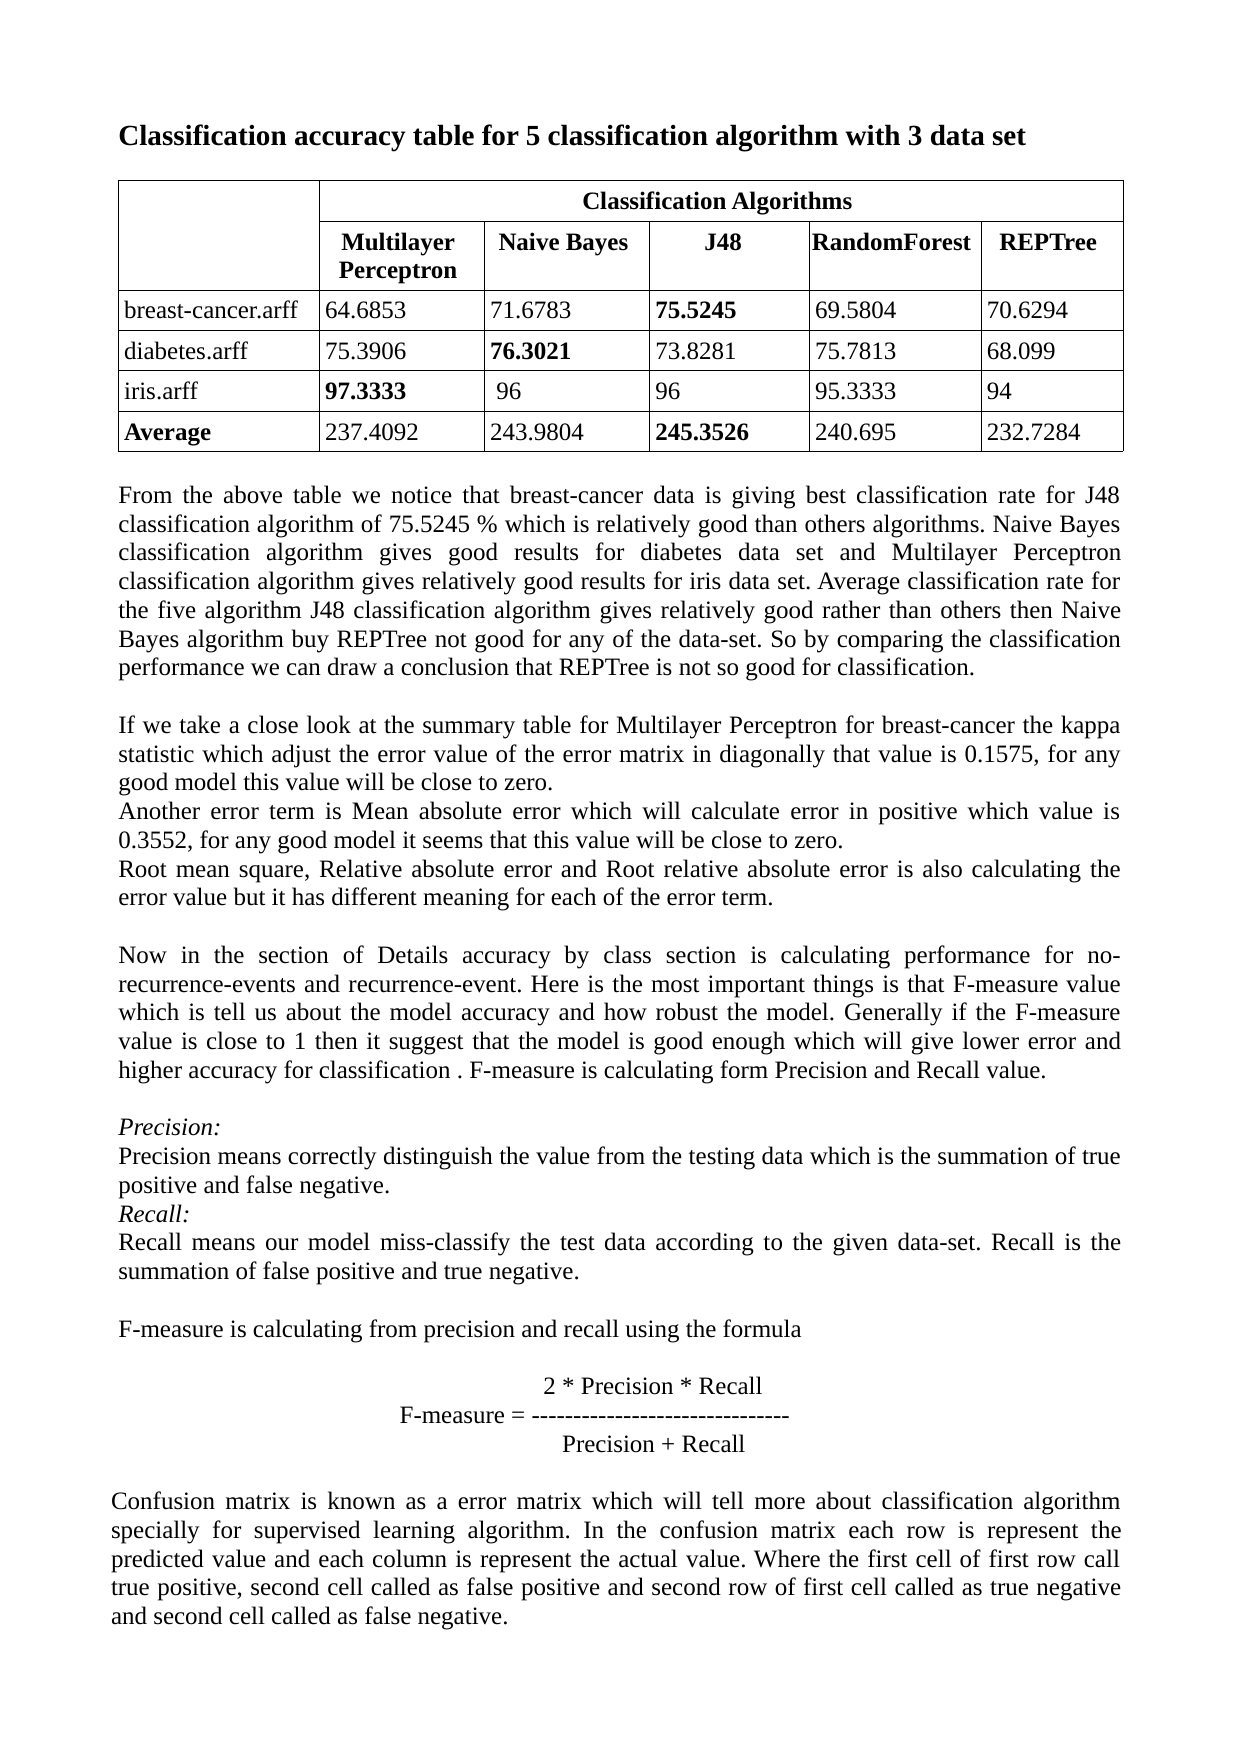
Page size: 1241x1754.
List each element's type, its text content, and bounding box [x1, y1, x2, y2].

table_cell 75.3906 [320, 331, 484, 370]
table_cell J48 [650, 222, 809, 290]
text Precision: [118, 1112, 1122, 1141]
table_cell 97.3333 [320, 371, 484, 411]
table_cell 240.695 [810, 412, 981, 451]
text Precision means correctly distinguish the value from the testing data which is the summation of true positive and false negative. [118, 1141, 1122, 1199]
text From the above table we notice that breast-cancer data is giving best classification rate for J48 classification algorithm of 75.5245 % which is relatively good than others algorithms. Naive Bayes classification algorithm gives good results for diabetes data set and Multilayer Perceptron classification algorithm gives relatively good results for iris data set. Average classification rate for the five algorithm J48 classification algorithm gives relatively good rather than others then Naive Bayes algorithm buy REPTree not good for any of the data-set. So by comparing the classification performance we can draw a conclusion that REPTree is not so good for classification. [118, 480, 1122, 681]
table_cell 73.8281 [650, 331, 809, 370]
text 2 * Precision * Recall [118, 1371, 1122, 1400]
table_cell 237.4092 [320, 412, 484, 451]
table_cell 71.6783 [485, 291, 649, 330]
text Recall: [118, 1199, 1122, 1227]
text Recall means our model miss-classify the test data according to the given data-set. Recall is the summation of false positive and true negative. [118, 1227, 1122, 1285]
table_cell breast-cancer.arff [119, 291, 319, 330]
table_cell 95.3333 [810, 371, 981, 411]
text Classification accuracy table for 5 classification algorithm with 3 data set [118, 118, 1122, 152]
table_cell Naive Bayes [485, 222, 649, 290]
text Precision + Recall [118, 1429, 1122, 1457]
table_cell 70.6294 [982, 291, 1123, 330]
text Root mean square, Relative absolute error and Root relative absolute error is also calculating the error value but it has different meaning for each of the error term. [118, 854, 1122, 911]
table_cell 96 [485, 371, 649, 411]
table_cell 96 [650, 371, 809, 411]
text Another error term is Mean absolute error which will calculate error in positive which value is 0.3552, for any good model it seems that this value will be close to zero. [118, 796, 1122, 854]
table_cell REPTree [982, 222, 1123, 290]
table_cell 243.9804 [485, 412, 649, 451]
table_cell 68.099 [982, 331, 1123, 370]
table_cell 76.3021 [485, 331, 649, 370]
table_header [119, 181, 319, 290]
table_cell 64.6853 [320, 291, 484, 330]
table_cell 232.7284 [982, 412, 1123, 451]
text Confusion matrix is known as a error matrix which will tell more about classification algorithm specially for supervised learning algorithm. In the confusion matrix each row is represent the predicted value and each column is represent the actual value. Where the first cell of first row call true positive, second cell called as false positive and second row of first cell called as true negative and second cell called as false negative. [111, 1486, 1122, 1630]
table_header Classification Algorithms [320, 181, 1123, 221]
text F-measure = ------------------------------- [118, 1400, 1122, 1429]
text F-measure is calculating from precision and recall using the formula [118, 1314, 1122, 1342]
table_cell 75.5245 [650, 291, 809, 330]
table_cell diabetes.arff [119, 331, 319, 370]
table_cell 75.7813 [810, 331, 981, 370]
table_cell RandomForest [810, 222, 981, 290]
table_cell iris.arff [119, 371, 319, 411]
table_cell 94 [982, 371, 1123, 411]
table_cell 69.5804 [810, 291, 981, 330]
table_cell Average [119, 412, 319, 451]
table_cell 245.3526 [650, 412, 809, 451]
table_cell Multilayer Perceptron [320, 222, 484, 290]
text Now in the section of Details accuracy by class section is calculating performance for no-recurrence-events and recurrence-event. Here is the most important things is that F-measure value which is tell us about the model accuracy and how robust the model. Generally if the F-measure value is close to 1 then it suggest that the model is good enough which will give lower error and higher accuracy for classification . F-measure is calculating form Precision and Recall value. [118, 940, 1122, 1084]
text If we take a close look at the summary table for Multilayer Perceptron for breast-cancer the kappa statistic which adjust the error value of the error matrix in diagonally that value is 0.1575, for any good model this value will be close to zero. [118, 710, 1122, 796]
